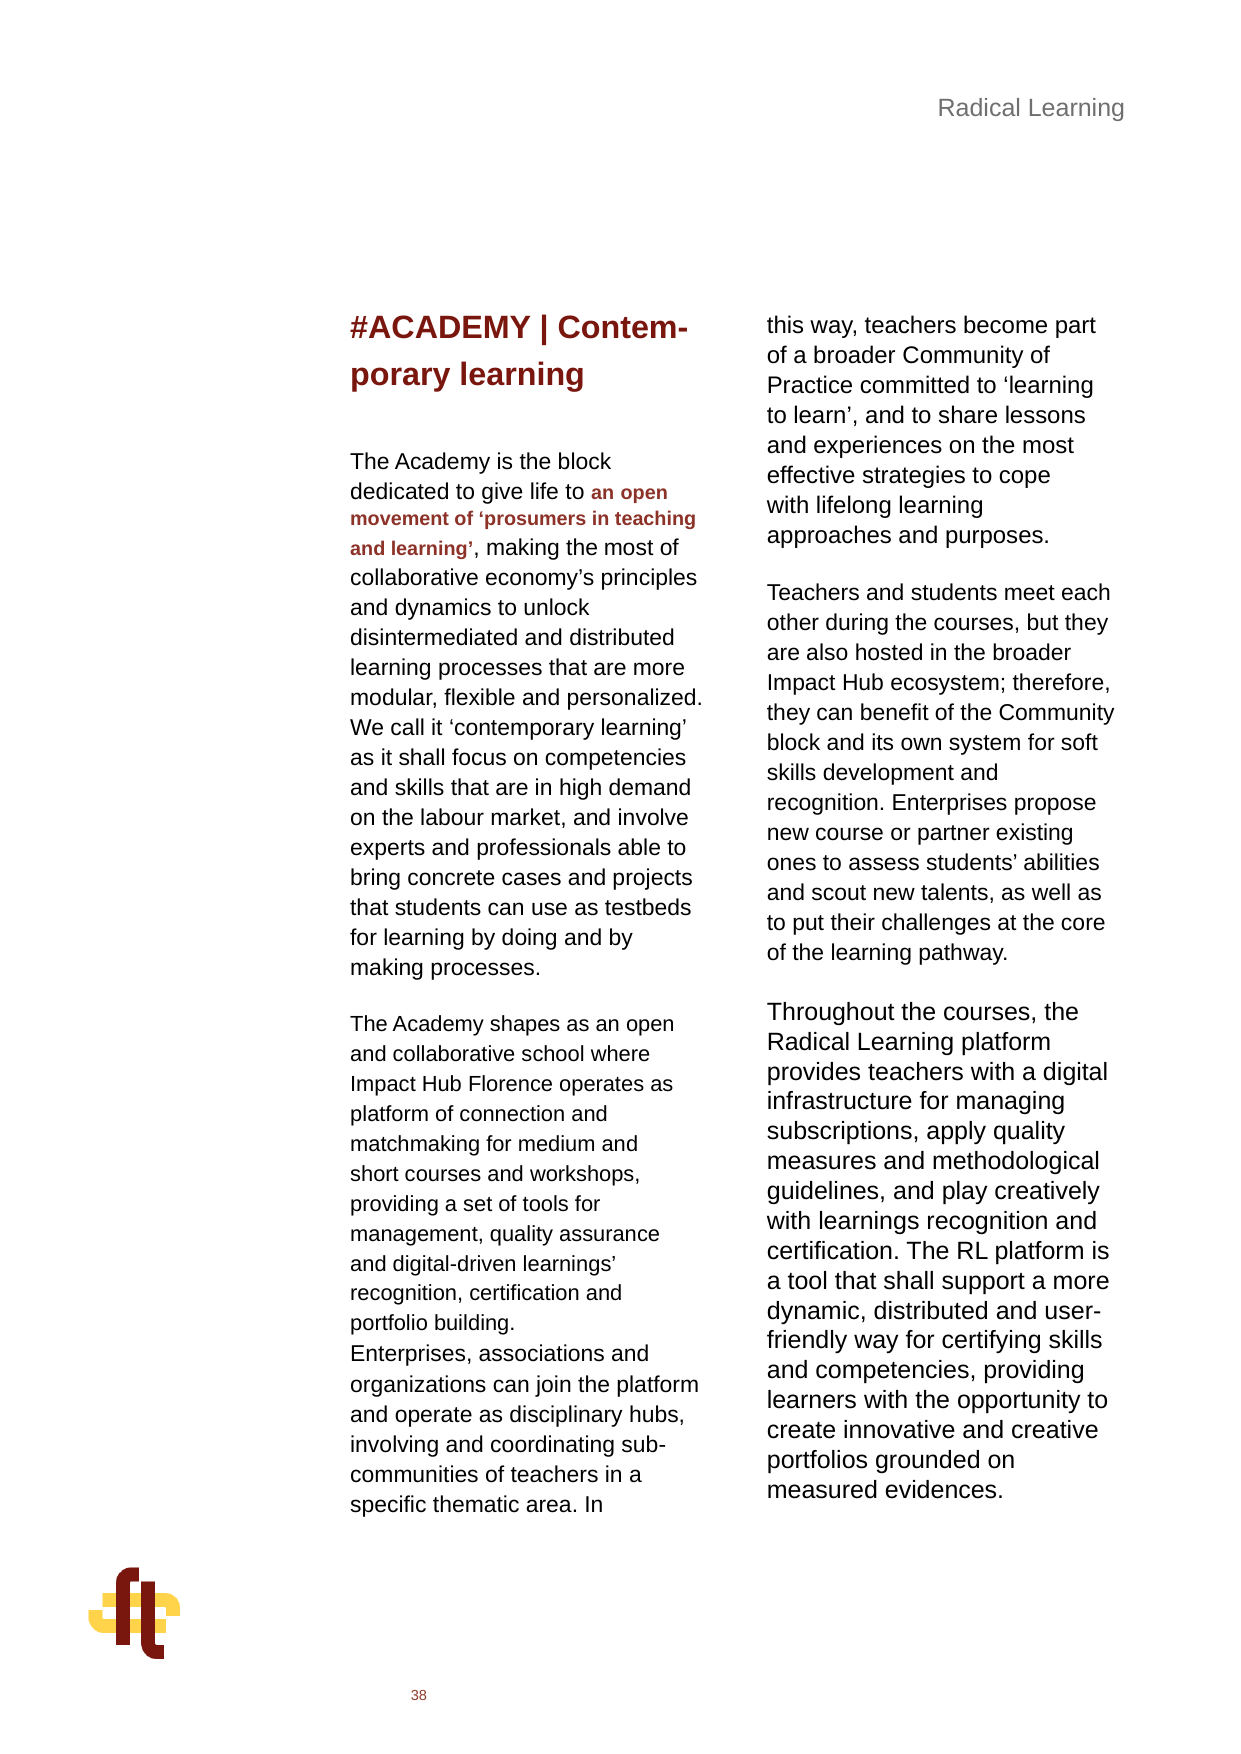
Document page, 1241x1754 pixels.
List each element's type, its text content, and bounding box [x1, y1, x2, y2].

text The Academy is the block dedicated to give life to an open movement of ‘prosumers in teaching and learning’, making the most of collaborative economy’s principles and dynamics to unlock disintermediated and distributed learning processes that are more modular, flexible and personalized. We call it ‘contemporary learning’ as it shall focus on competencies and skills that are in high demand on the labour market, and involve experts and professionals able to bring concrete cases and projects that students can use as testbeds for learning by doing and by making processes. [350, 448, 706, 980]
text Enterprises, associations and organizations can join the platform and operate as disciplinary hubs, involving and coordinating sub-communities of teachers in a specific thematic area. In [350, 1340, 706, 1518]
picture [86, 1565, 182, 1661]
text Radical Learning [767, 93, 1125, 122]
text Throughout the courses, the Radical Learning platform provides teachers with a digital infrastructure for managing subscriptions, apply quality measures and methodological guidelines, and play creatively with learnings recognition and certification. The RL platform is a tool that shall support a more dynamic, distributed and user-friendly way for certifying skills and competencies, providing learners with the opportunity to create innovative and creative portfolios grounded on measured evidences. [767, 997, 1112, 1504]
text Teachers and students meet each other during the courses, but they are also hosted in the broader Impact Hub ecosystem; therefore, they can benefit of the Community block and its own system for soft skills development and recognition. Enterprises propose new course or partner existing ones to assess students’ abilities and scout new talents, as well as to put their challenges at the core of the learning pathway. [767, 579, 1117, 966]
text 38 [411, 1686, 443, 1703]
text #ACADEMY | Contem-porary learning [350, 308, 696, 392]
text The Academy shapes as an open and collaborative school where Impact Hub Florence operates as platform of connection and matchmaking for medium and short courses and workshops, providing a set of tools for management, quality assurance and digital-driven learnings’ recognition, certification and portfolio building. [350, 1011, 687, 1335]
text this way, teachers become part of a broader Community of Practice committed to ‘learning to learn’, and to share lessons and experiences on the most effective strategies to cope with lifelong learning approaches and purposes. [767, 311, 1100, 548]
